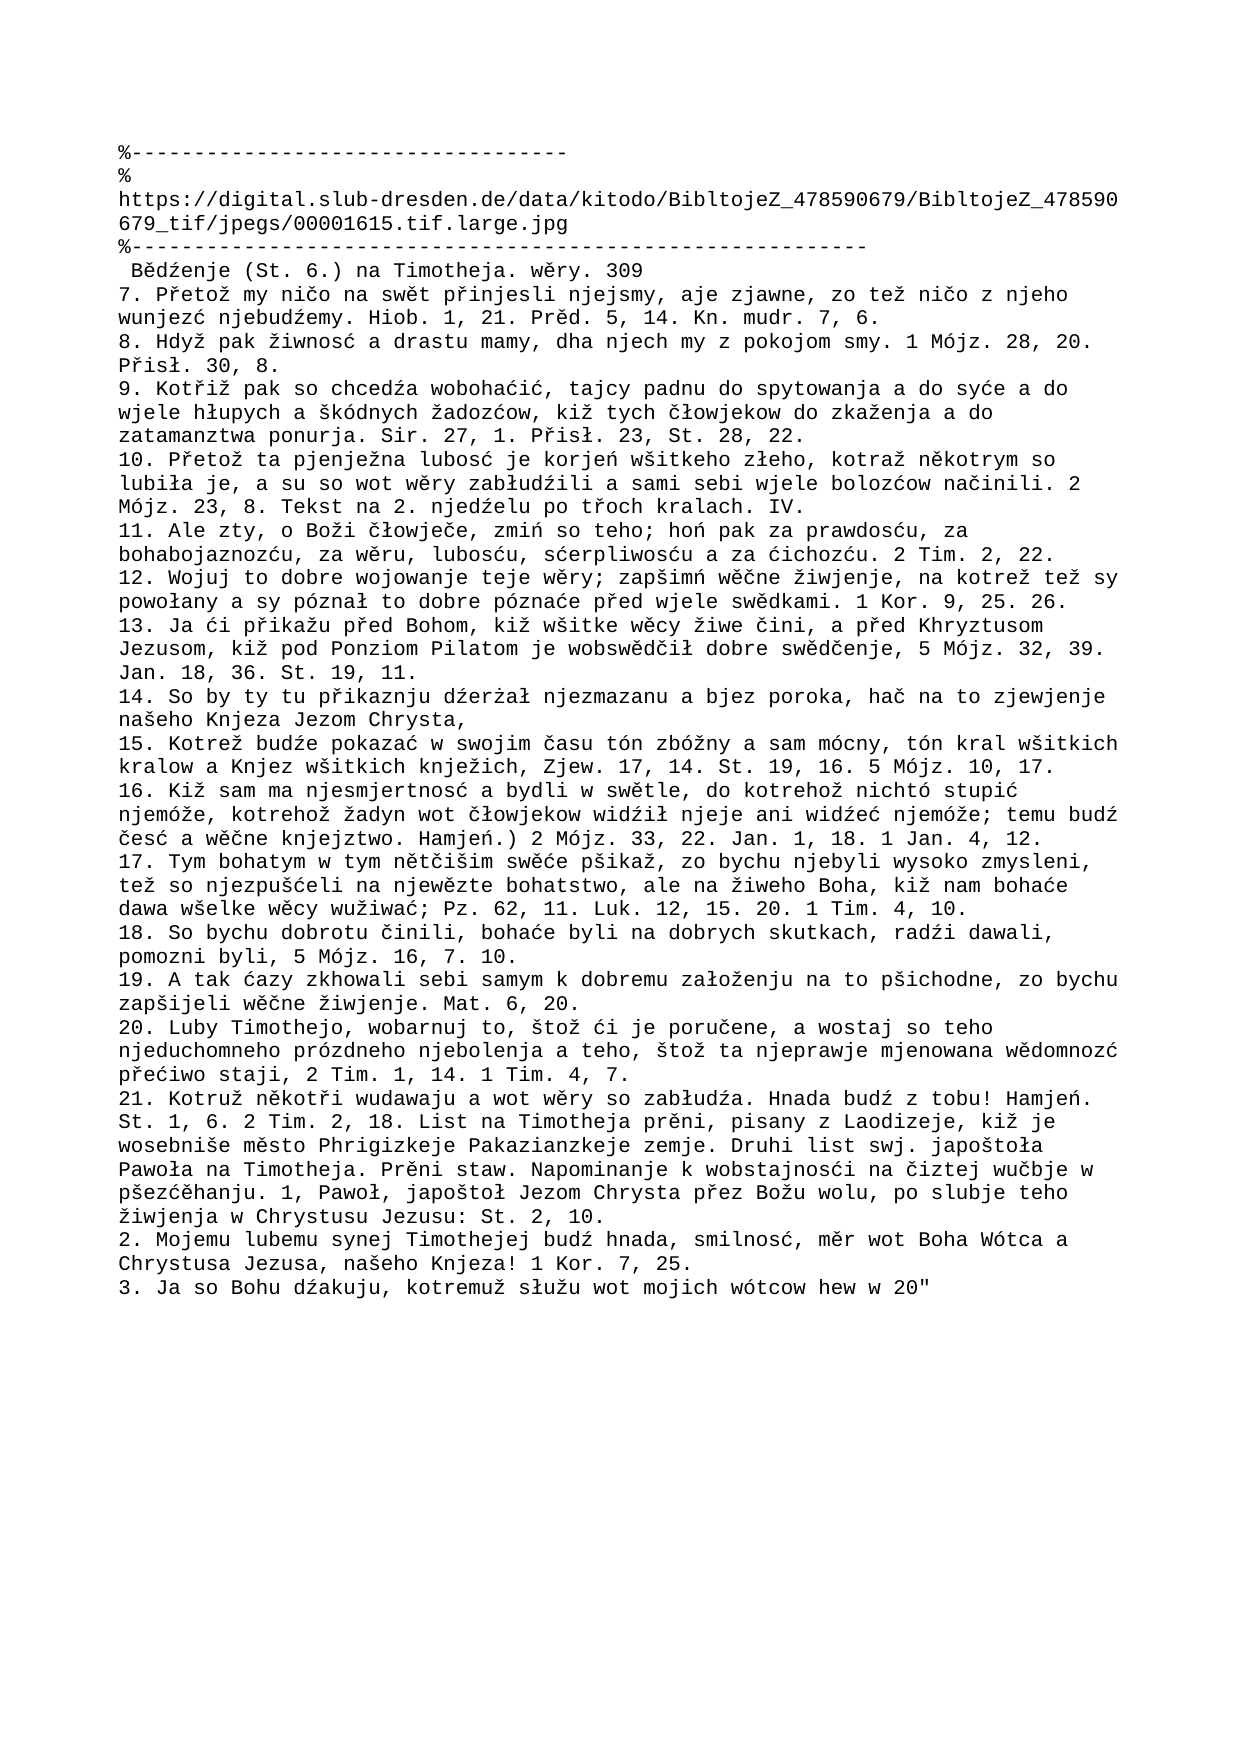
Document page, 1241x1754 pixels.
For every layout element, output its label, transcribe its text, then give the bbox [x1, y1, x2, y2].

text 2. Mojemu lubemu synej Timothejej budź hnada, smilnosć, měr wot Boha Wótca a Chrystusa Jezusa, našeho Knjeza! 1 Kor. 7, 25. [118, 1229, 1122, 1277]
text % https://digital.slub-dresden.de/data/kitodo/BibltojeZ_478590679/BibltojeZ_478590679_tif/jpegs/00001615.tif.large.jpg [118, 165, 1122, 236]
text 14. So by ty tu přikaznju dźerżał njezmazanu a bjez poroka, hač na to zjewjenje našeho Knjeza Jezom Chrysta, [118, 686, 1122, 733]
text 13. Ja ći přikažu před Bohom, kiž wšitke wěcy žiwe čini, a před Khryztusom Jezusom, kiž pod Ponziom Pilatom je wobswědčił dobre swědčenje, 5 Mójz. 32, 39. Jan. 18, 36. St. 19, 11. [118, 615, 1122, 686]
text 17. Tym bohatym w tym nětčišim swěće pšikaž, zo bychu njebyli wysoko zmysleni, tež so njezpušćeli na njewězte bohatstwo, ale na žiweho Boha, kiž nam bohaće dawa wšelke wěcy wužiwać; Pz. 62, 11. Luk. 12, 15. 20. 1 Tim. 4, 10. [118, 851, 1122, 922]
text %----------------------------------------------------------- [118, 236, 1122, 260]
text 7. Přetož my ničo na swět přinjesli njejsmy, aje zjawne, zo tež ničo z njeho wunjezć njebudźemy. Hiob. 1, 21. Prěd. 5, 14. Kn. mudr. 7, 6. [118, 284, 1122, 331]
text 15. Kotrež budźe pokazać w swojim času tón zbóžny a sam mócny, tón kral wšitkich kralow a Knjez wšitkich knježich, Zjew. 17, 14. St. 19, 16. 5 Mójz. 10, 17. [118, 733, 1122, 780]
text Bědźenje (St. 6.) na Timotheja. wěry. 309 [118, 260, 1122, 284]
text 20. Luby Timothejo, wobarnuj to, štož ći je poručene, a wostaj so teho njeduchomneho prózdneho njebolenja a teho, štož ta njeprawje mjenowana wědomnozć přećiwo staji, 2 Tim. 1, 14. 1 Tim. 4, 7. [118, 1017, 1122, 1088]
text 12. Wojuj to dobre wojowanje teje wěry; zapšimń wěčne žiwjenje, na kotrež tež sy powołany a sy póznał to dobre póznaće před wjele swědkami. 1 Kor. 9, 25. 26. [118, 567, 1122, 615]
text 18. So bychu dobrotu činili, bohaće byli na dobrych skutkach, radźi dawali, pomozni byli, 5 Mójz. 16, 7. 10. [118, 922, 1122, 969]
text 3. Ja so Bohu dźakuju, kotremuž słužu wot mojich wótcow hew w 20" [118, 1277, 1122, 1300]
text 8. Hdyž pak žiwnosć a drastu mamy, dha njech my z pokojom smy. 1 Mójz. 28, 20. Přisł. 30, 8. [118, 331, 1122, 378]
text 11. Ale zty, o Boži čłowječe, zmiń so teho; hoń pak za prawdosću, za bohabojaznozću, za wěru, lubosću, sćerpliwosću a za ćichozću. 2 Tim. 2, 22. [118, 520, 1122, 567]
text 16. Kiž sam ma njesmjertnosć a bydli w swětle, do kotrehož nichtó stupić njemóže, kotrehož žadyn wot čłowjekow widźił njeje ani widźeć njemóže; temu budź česć a wěčne knjejztwo. Hamjeń.) 2 Mójz. 33, 22. Jan. 1, 18. 1 Jan. 4, 12. [118, 780, 1122, 851]
text 10. Přetož ta pjenježna lubosć je korjeń wšitkeho złeho, kotraž někotrym so lubiła je, a su so wot wěry zabłudźili a sami sebi wjele bolozćow načinili. 2 Mójz. 23, 8. Tekst na 2. njedźelu po třoch kralach. IV. [118, 449, 1122, 520]
text 9. Kotřiž pak so chcedźa wobohaćić, tajcy padnu do spytowanja a do syće a do wjele hłupych a škódnych žadozćow, kiž tych čłowjekow do zkaženja a do zatamanztwa ponurja. Sir. 27, 1. Přisł. 23, St. 28, 22. [118, 378, 1122, 449]
text %----------------------------------- [118, 142, 1122, 165]
text 21. Kotruž někotři wudawaju a wot wěry so zabłudźa. Hnada budź z tobu! Hamjeń. St. 1, 6. 2 Tim. 2, 18. List na Timotheja prěni, pisany z Laodizeje, kiž je wosebniše město Phrigizkeje Pakazianzkeje zemje. Druhi list swj. japoštoła Pawoła na Timotheja. Prěni staw. Napominanje k wobstajnosći na čiztej wučbje w pšezćěhanju. 1, Pawoł, japoštoł Jezom Chrysta přez Božu wolu, po slubje teho žiwjenja w Chrystusu Jezusu: St. 2, 10. [118, 1088, 1122, 1229]
text 19. A tak ćazy zkhowali sebi samym k dobremu załoženju na to pšichodne, zo bychu zapšijeli wěčne žiwjenje. Mat. 6, 20. [118, 969, 1122, 1017]
